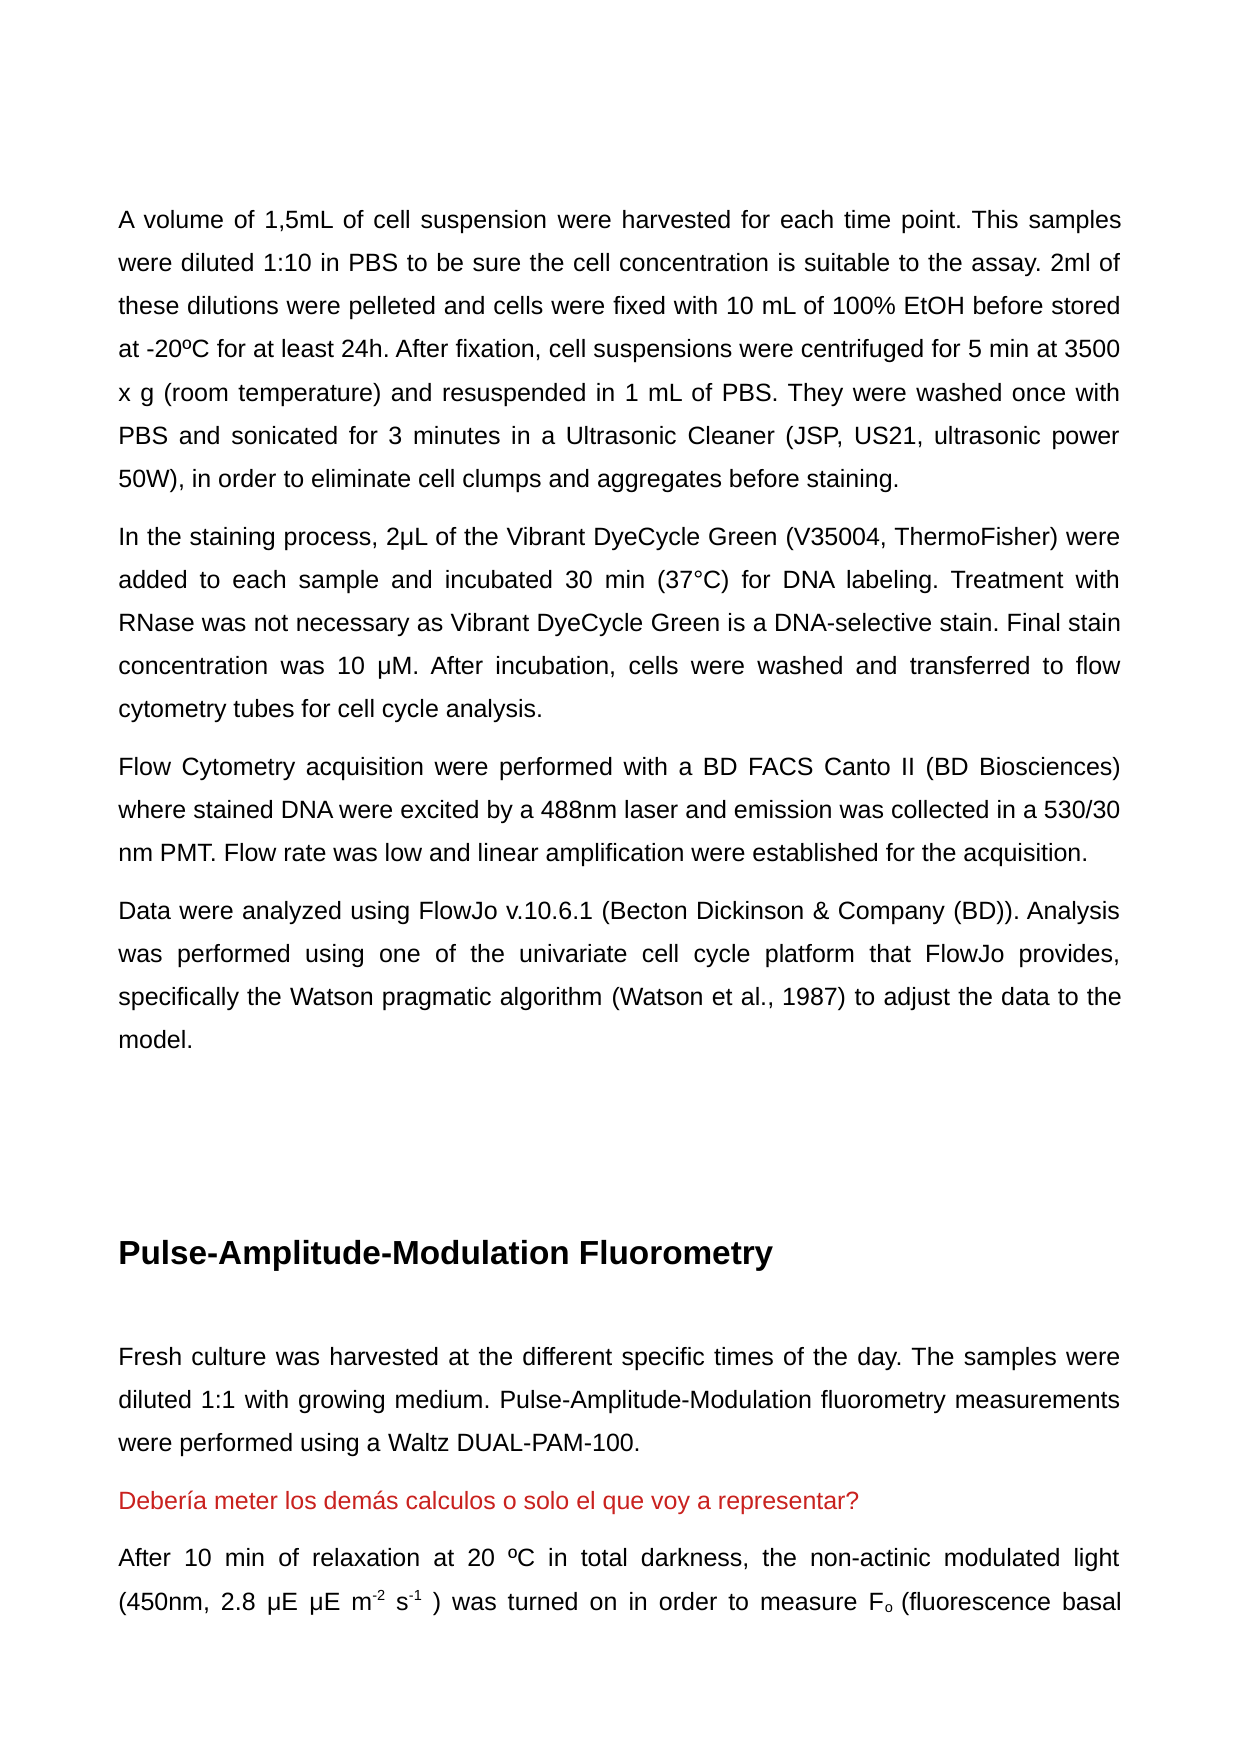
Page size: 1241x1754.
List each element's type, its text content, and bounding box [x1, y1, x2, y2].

text In the staining process, 2μL of the Vibrant DyeCycle Green (V35004, ThermoFisher) were added to each sample and incubated 30 min (37°C) for DNA labeling. Treatment with RNase was not necessary as Vibrant DyeCycle Green is a DNA-selective stain. Final stain concentration was 10 μM. After incubation, cells were washed and transferred to ﬂow cytometry tubes for cell cycle analysis. [118, 522, 1122, 723]
text Debería meter los demás calculos o solo el que voy a representar? [118, 1486, 1122, 1514]
text After 10 min of relaxation at 20 ºC in total darkness, the non-actinic modulated light (450nm, 2.8 μE μE m-2 s-1 ) was turned on in order to measure Fo (fluorescence basal [118, 1543, 1122, 1615]
text A volume of 1,5mL of cell suspension were harvested for each time point. This samples were diluted 1:10 in PBS to be sure the cell concentration is suitable to the assay. 2ml of these dilutions were pelleted and cells were ﬁxed with 10 mL of 100% EtOH before stored at -20ºC for at least 24h. After fixation, cell suspensions were centrifuged for 5 min at 3500 x g (room temperature) and resuspended in 1 mL of PBS. They were washed once with PBS and sonicated for 3 minutes in a Ultrasonic Cleaner (JSP, US21, ultrasonic power 50W), in order to eliminate cell clumps and aggregates before staining. [118, 205, 1122, 493]
text Fresh culture was harvested at the different specific times of the day. The samples were diluted 1:1 with growing medium. Pulse-Amplitude-Modulation fluorometry measurements were performed using a Waltz DUAL-PAM-100. [118, 1342, 1122, 1457]
text Data were analyzed using FlowJo v.10.6.1 (Becton Dickinson & Company (BD)). Analysis was performed using one of the univariate cell cycle platform that FlowJo provides, specifically the Watson pragmatic algorithm (Watson et al., 1987)⁠ to adjust the data to the model. [118, 896, 1122, 1054]
text Flow Cytometry acquisition were performed with a BD FACS Canto II (BD Biosciences) where stained DNA were excited by a 488nm laser and emission was collected in a 530/30 nm PMT. Flow rate was low and linear amplification were established for the acquisition. [118, 752, 1122, 867]
subtitle Pulse-Amplitude-Modulation Fluorometry [118, 1233, 1122, 1272]
